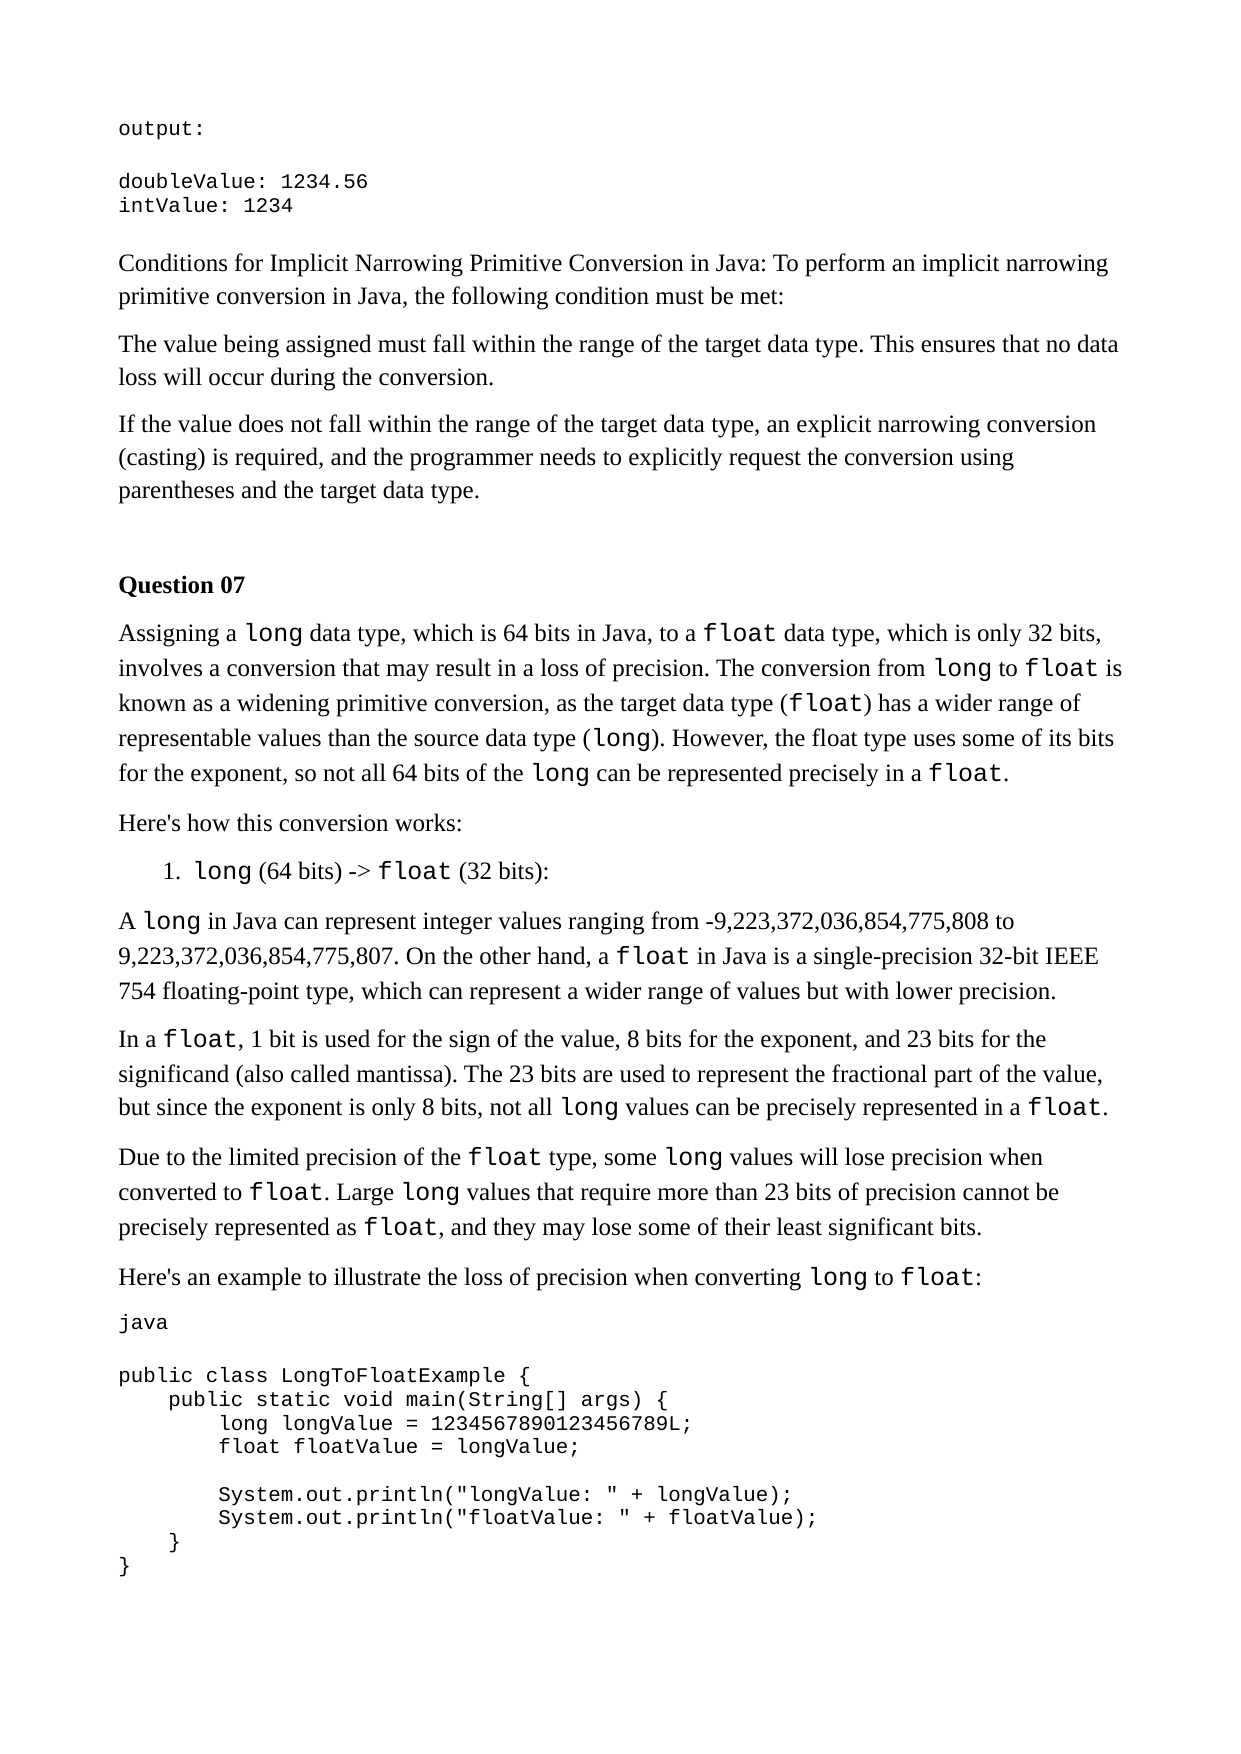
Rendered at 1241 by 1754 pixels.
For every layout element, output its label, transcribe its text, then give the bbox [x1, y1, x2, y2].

text java [118, 1312, 1122, 1336]
text doubleValue: 1234.56 [118, 171, 1122, 195]
text A long in Java can represent integer values ranging from -9,223,372,036,854,775,808 to 9,223,372,036,854,775,807. On the other hand, a float in Java is a single-precision 32-bit IEEE 754 floating-point type, which can represent a wider range of values but with lower precision. [118, 906, 1122, 1005]
text } [118, 1531, 1122, 1554]
text Here's how this conversion works: [118, 808, 1122, 837]
text System.out.println("longValue: " + longValue); [118, 1484, 1122, 1507]
text In a float, 1 bit is used for the sign of the value, 8 bits for the exponent, and 23 bits for the significand (also called mantissa). The 23 bits are used to represent the fractional part of the value, but since the exponent is only 8 bits, not all long values can be precisely represented in a float. [118, 1024, 1122, 1123]
text The value being assigned must fall within the range of the target data type. This ensures that no data loss will occur during the conversion. [118, 329, 1122, 390]
text intValue: 1234 [118, 195, 1122, 218]
text float floatValue = longValue; [118, 1436, 1122, 1460]
text Question 07 [118, 571, 1122, 599]
text Due to the limited precision of the float type, some long values will lose precision when converted to float. Large long values that require more than 23 bits of precision cannot be precisely represented as float, and they may lose some of their least significant bits. [118, 1142, 1122, 1243]
text long longValue = 1234567890123456789L; [118, 1413, 1122, 1436]
text output: [118, 118, 1122, 142]
list long (64 bits) -> float (32 bits): [162, 856, 1122, 887]
text public static void main(String[] args) { [118, 1389, 1122, 1413]
text If the value does not fall within the range of the target data type, an explicit narrowing conversion (casting) is required, and the programmer needs to explicitly request the conversion using parentheses and the target data type. [118, 409, 1122, 504]
text System.out.println("floatValue: " + floatValue); [118, 1507, 1122, 1531]
text Here's an example to illustrate the loss of precision when converting long to float: [118, 1262, 1122, 1293]
text public class LongToFloatExample { [118, 1365, 1122, 1389]
text Assigning a long data type, which is 64 bits in Java, to a float data type, which is only 32 bits, involves a conversion that may result in a loss of precision. The conversion from long to float is known as a widening primitive conversion, as the target data type (float) has a wider range of representable values than the source data type (long). However, the float type uses some of its bits for the exponent, so not all 64 bits of the long can be represented precisely in a float. [118, 618, 1122, 789]
text } [118, 1554, 1122, 1578]
text Conditions for Implicit Narrowing Primitive Conversion in Java: To perform an implicit narrowing primitive conversion in Java, the following condition must be met: [118, 248, 1122, 310]
